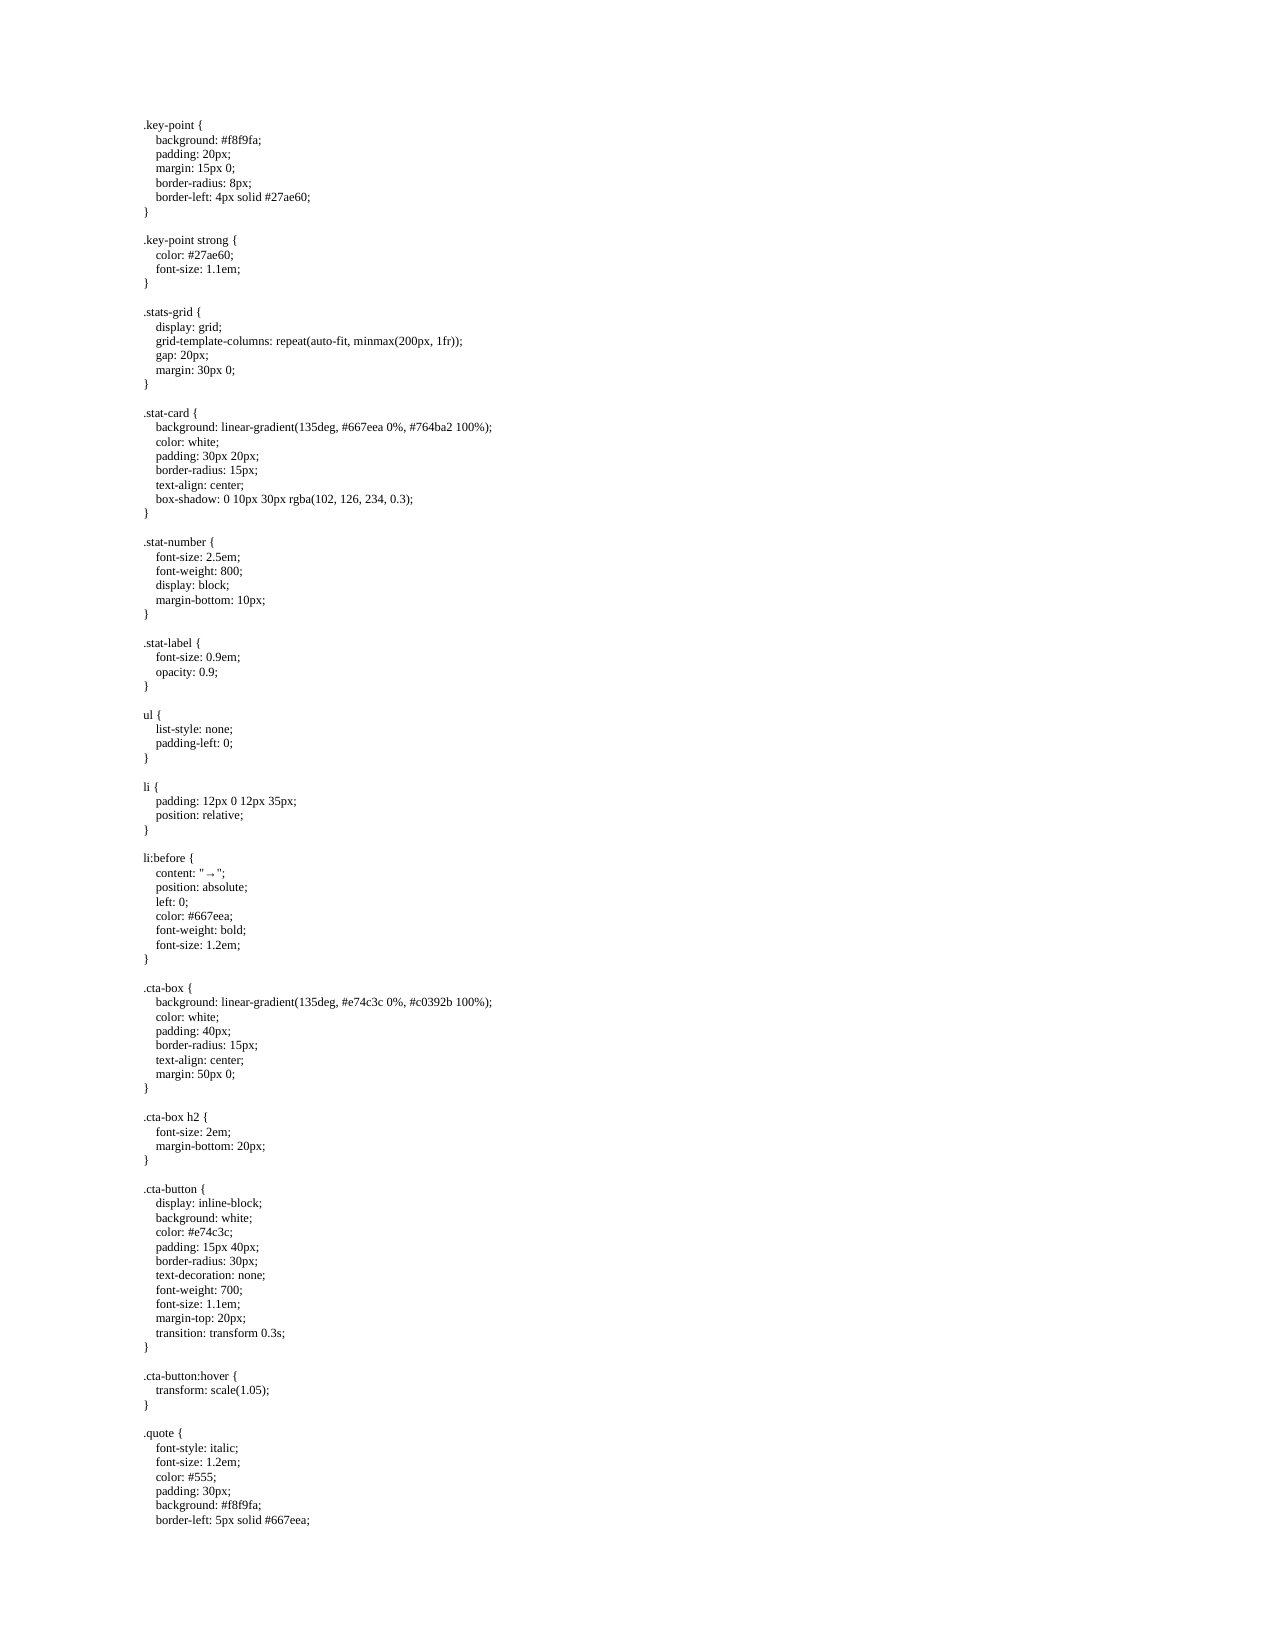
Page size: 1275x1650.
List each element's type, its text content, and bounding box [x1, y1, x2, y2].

text li { [118, 779, 1157, 794]
text .cta-button:hover { [118, 1369, 1157, 1383]
text padding-left: 0; [118, 736, 1157, 751]
text font-size: 1.2em; [118, 1455, 1157, 1469]
text padding: 40px; [118, 1024, 1157, 1038]
text } [118, 204, 1157, 219]
text } [118, 1153, 1157, 1167]
text .stat-number { [118, 535, 1157, 549]
text } [118, 506, 1157, 521]
text transition: transform 0.3s; [118, 1326, 1157, 1340]
text padding: 30px; [118, 1484, 1157, 1498]
text ul { [118, 707, 1157, 722]
text padding: 20px; [118, 147, 1157, 161]
text gap: 20px; [118, 348, 1157, 362]
text color: white; [118, 1009, 1157, 1024]
text color: #e74c3c; [118, 1225, 1157, 1239]
text li:before { [118, 851, 1157, 866]
text padding: 30px 20px; [118, 449, 1157, 463]
text font-weight: bold; [118, 923, 1157, 937]
text color: #27ae60; [118, 247, 1157, 262]
text position: relative; [118, 808, 1157, 822]
text left: 0; [118, 894, 1157, 909]
text font-size: 0.9em; [118, 650, 1157, 664]
text text-align: center; [118, 477, 1157, 492]
text font-weight: 800; [118, 564, 1157, 578]
text color: #555; [118, 1469, 1157, 1484]
text } [118, 276, 1157, 291]
text margin-top: 20px; [118, 1311, 1157, 1326]
text box-shadow: 0 10px 30px rgba(102, 126, 234, 0.3); [118, 492, 1157, 506]
text position: absolute; [118, 880, 1157, 894]
text padding: 12px 0 12px 35px; [118, 794, 1157, 808]
text .stat-label { [118, 636, 1157, 650]
text } [118, 1340, 1157, 1354]
text list-style: none; [118, 722, 1157, 736]
text color: white; [118, 434, 1157, 449]
text font-size: 2.5em; [118, 549, 1157, 564]
text border-left: 5px solid #667eea; [118, 1512, 1157, 1527]
text grid-template-columns: repeat(auto-fit, minmax(200px, 1fr)); [118, 334, 1157, 348]
text margin: 30px 0; [118, 362, 1157, 377]
text margin: 50px 0; [118, 1067, 1157, 1081]
text background: linear-gradient(135deg, #667eea 0%, #764ba2 100%); [118, 420, 1157, 434]
text .cta-box h2 { [118, 1110, 1157, 1124]
text opacity: 0.9; [118, 664, 1157, 679]
text } [118, 607, 1157, 621]
text } [118, 822, 1157, 837]
text } [118, 1081, 1157, 1096]
text .stat-card { [118, 406, 1157, 420]
text font-size: 1.1em; [118, 262, 1157, 276]
text background: linear-gradient(135deg, #e74c3c 0%, #c0392b 100%); [118, 995, 1157, 1009]
text } [118, 751, 1157, 765]
text text-decoration: none; [118, 1268, 1157, 1282]
text } [118, 377, 1157, 391]
text background: #f8f9fa; [118, 1498, 1157, 1512]
text font-size: 1.1em; [118, 1297, 1157, 1311]
text color: #667eea; [118, 909, 1157, 923]
text margin-bottom: 10px; [118, 592, 1157, 607]
text text-align: center; [118, 1052, 1157, 1067]
text margin: 15px 0; [118, 161, 1157, 176]
text content: "→"; [118, 866, 1157, 880]
text .stats-grid { [118, 305, 1157, 319]
text display: inline-block; [118, 1196, 1157, 1211]
text } [118, 1397, 1157, 1412]
text } [118, 952, 1157, 966]
text font-weight: 700; [118, 1282, 1157, 1297]
text border-radius: 30px; [118, 1254, 1157, 1268]
text .key-point strong { [118, 233, 1157, 247]
text border-radius: 15px; [118, 1038, 1157, 1052]
text display: block; [118, 578, 1157, 592]
text font-style: italic; [118, 1441, 1157, 1455]
text .cta-box { [118, 981, 1157, 995]
text .quote { [118, 1426, 1157, 1441]
text border-radius: 15px; [118, 463, 1157, 477]
text .key-point { [118, 118, 1157, 132]
text background: white; [118, 1211, 1157, 1225]
text font-size: 1.2em; [118, 937, 1157, 952]
text } [118, 679, 1157, 693]
text border-left: 4px solid #27ae60; [118, 190, 1157, 204]
text display: grid; [118, 319, 1157, 334]
text padding: 15px 40px; [118, 1239, 1157, 1254]
text font-size: 2em; [118, 1124, 1157, 1139]
text background: #f8f9fa; [118, 132, 1157, 147]
text transform: scale(1.05); [118, 1383, 1157, 1397]
text border-radius: 8px; [118, 176, 1157, 190]
text .cta-button { [118, 1182, 1157, 1196]
text margin-bottom: 20px; [118, 1139, 1157, 1153]
